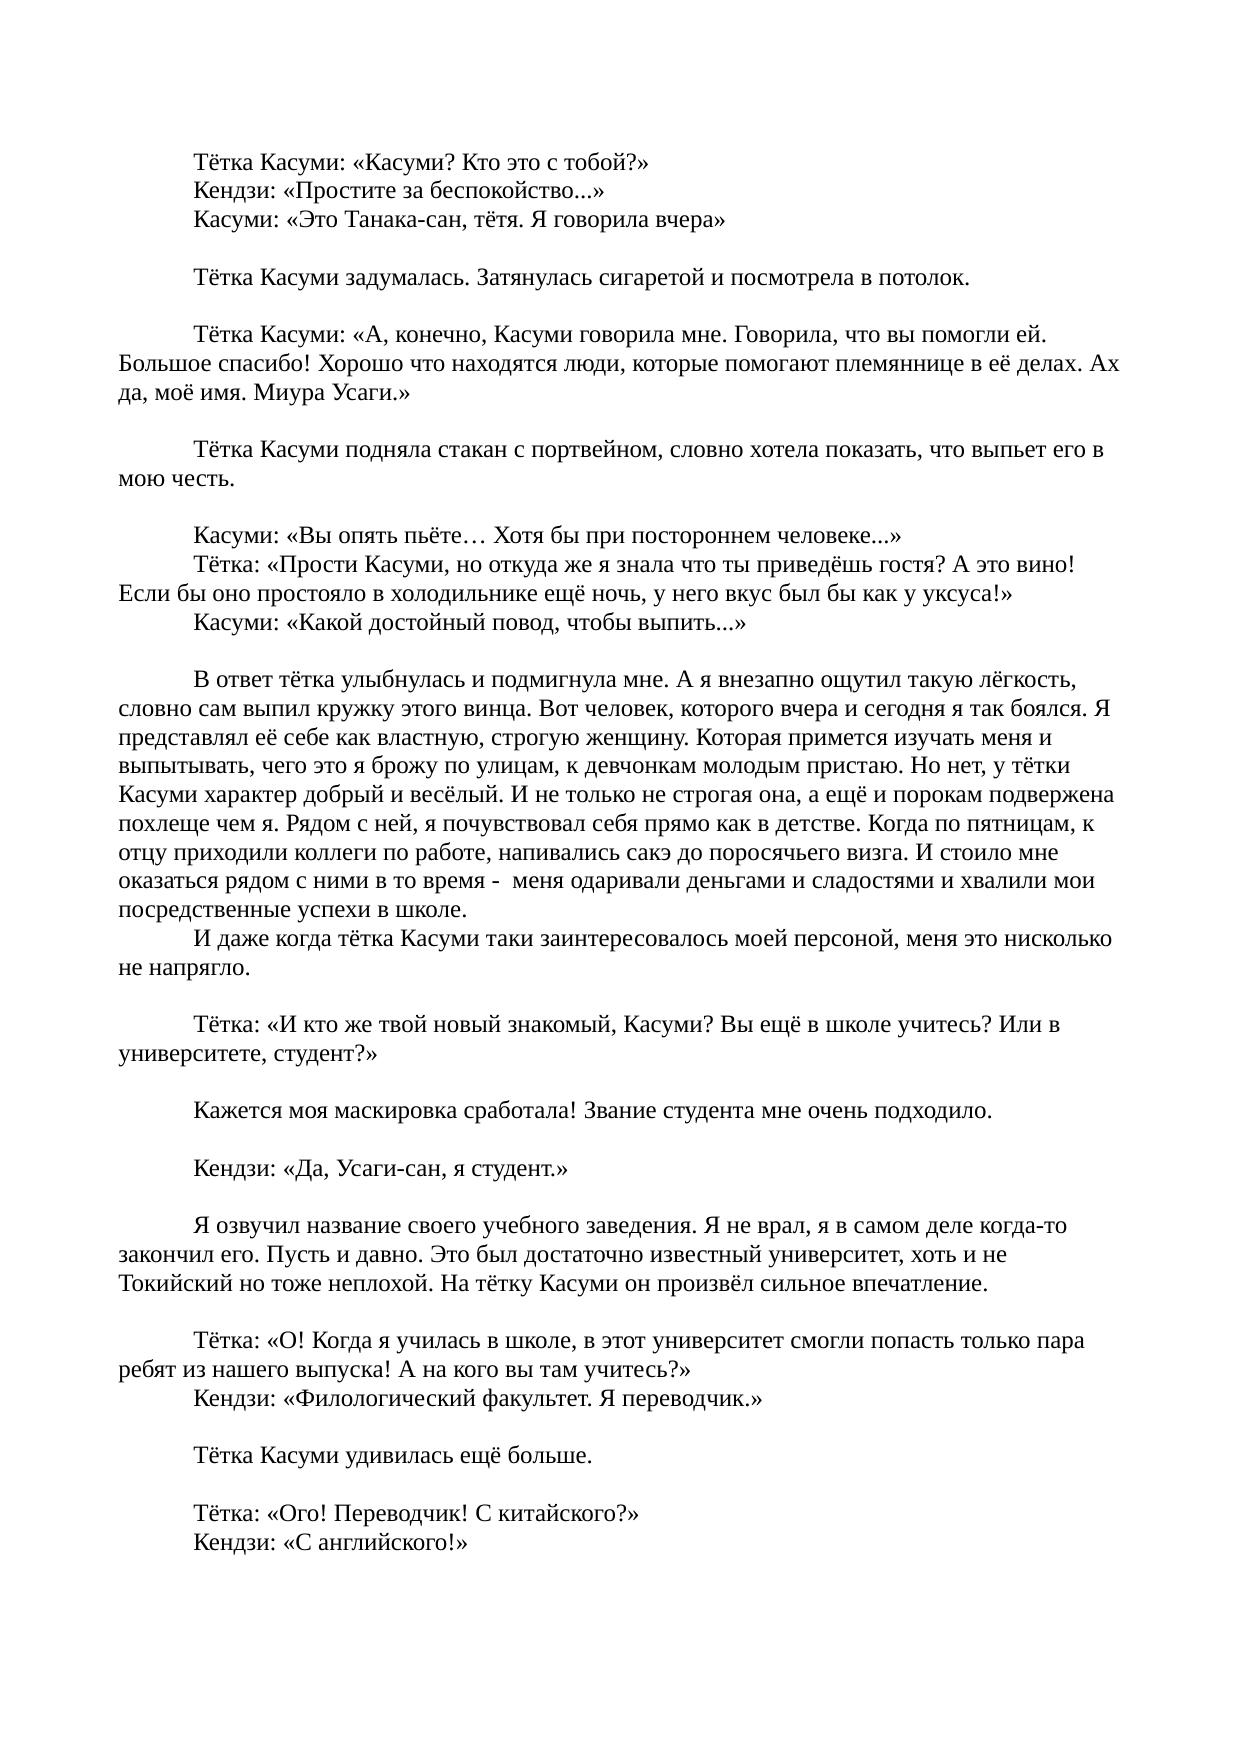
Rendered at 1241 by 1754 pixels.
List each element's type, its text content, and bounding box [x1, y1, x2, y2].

text Тётка Касуми подняла стакан с портвейном, словно хотела показать, что выпьет его в мою честь. [118, 434, 1122, 492]
text Кендзи: «Простите за беспокойство...» [118, 176, 1122, 204]
text Тётка Касуми задумалась. Затянулась сигаретой и посмотрела в потолок. [118, 262, 1122, 291]
text Тётка: «Ого! Переводчик! С китайского?» [118, 1498, 1122, 1527]
text Кендзи: «С английского!» [118, 1527, 1122, 1556]
text Тётка Касуми: «А, конечно, Касуми говорила мне. Говорила, что вы помогли ей. Большое спасибо! Хорошо что находятся люди, которые помогают племяннице в её делах. Ах да, моё имя. Миура Усаги.» [118, 319, 1122, 406]
text Тётка: «Прости Касуми, но откуда же я знала что ты приведёшь гостя? А это вино! Если бы оно простояло в холодильнике ещё ночь, у него вкус был бы как у уксуса!» [118, 549, 1122, 607]
text Тётка: «И кто же твой новый знакомый, Касуми? Вы ещё в школе учитесь? Или в университете, студент?» [118, 1009, 1122, 1067]
text В ответ тётка улыбнулась и подмигнула мне. А я внезапно ощутил такую лёгкость, словно сам выпил кружку этого винца. Вот человек, которого вчера и сегодня я так боялся. Я представлял её себе как властную, строгую женщину. Которая примется изучать меня и выпытывать, чего это я брожу по улицам, к девчонкам молодым пристаю. Но нет, у тётки Касуми характер добрый и весёлый. И не только не строгая она, а ещё и порокам подвержена похлеще чем я. Рядом с ней, я почувствовал себя прямо как в детстве. Когда по пятницам, к отцу приходили коллеги по работе, напивались сакэ до поросячьего визга. И стоило мне оказаться рядом с ними в то время - меня одаривали деньгами и сладостями и хвалили мои посредственные успехи в школе. [118, 664, 1122, 923]
text Касуми: «Какой достойный повод, чтобы выпить...» [118, 607, 1122, 636]
text Тётка Касуми: «Касуми? Кто это с тобой?» [118, 147, 1122, 176]
text Касуми: «Вы опять пьёте… Хотя бы при постороннем человеке...» [118, 521, 1122, 549]
text Кендзи: «Филологический факультет. Я переводчик.» [118, 1383, 1122, 1412]
text Тётка: «О! Когда я училась в школе, в этот университет смогли попасть только пара ребят из нашего выпуска! А на кого вы там учитесь?» [118, 1326, 1122, 1383]
text И даже когда тётка Касуми таки заинтересовалось моей персоной, меня это нисколько не напрягло. [118, 923, 1122, 981]
text Я озвучил название своего учебного заведения. Я не врал, я в самом деле когда-то закончил его. Пусть и давно. Это был достаточно известный университет, хоть и не Токийский но тоже неплохой. На тётку Касуми он произвёл сильное впечатление. [118, 1211, 1122, 1297]
text Тётка Касуми удивилась ещё больше. [118, 1441, 1122, 1469]
text Касуми: «Это Танака-сан, тётя. Я говорила вчера» [118, 204, 1122, 233]
text Кажется моя маскировка сработала! Звание студента мне очень подходило. [118, 1096, 1122, 1124]
text Кендзи: «Да, Усаги-сан, я студент.» [118, 1153, 1122, 1182]
